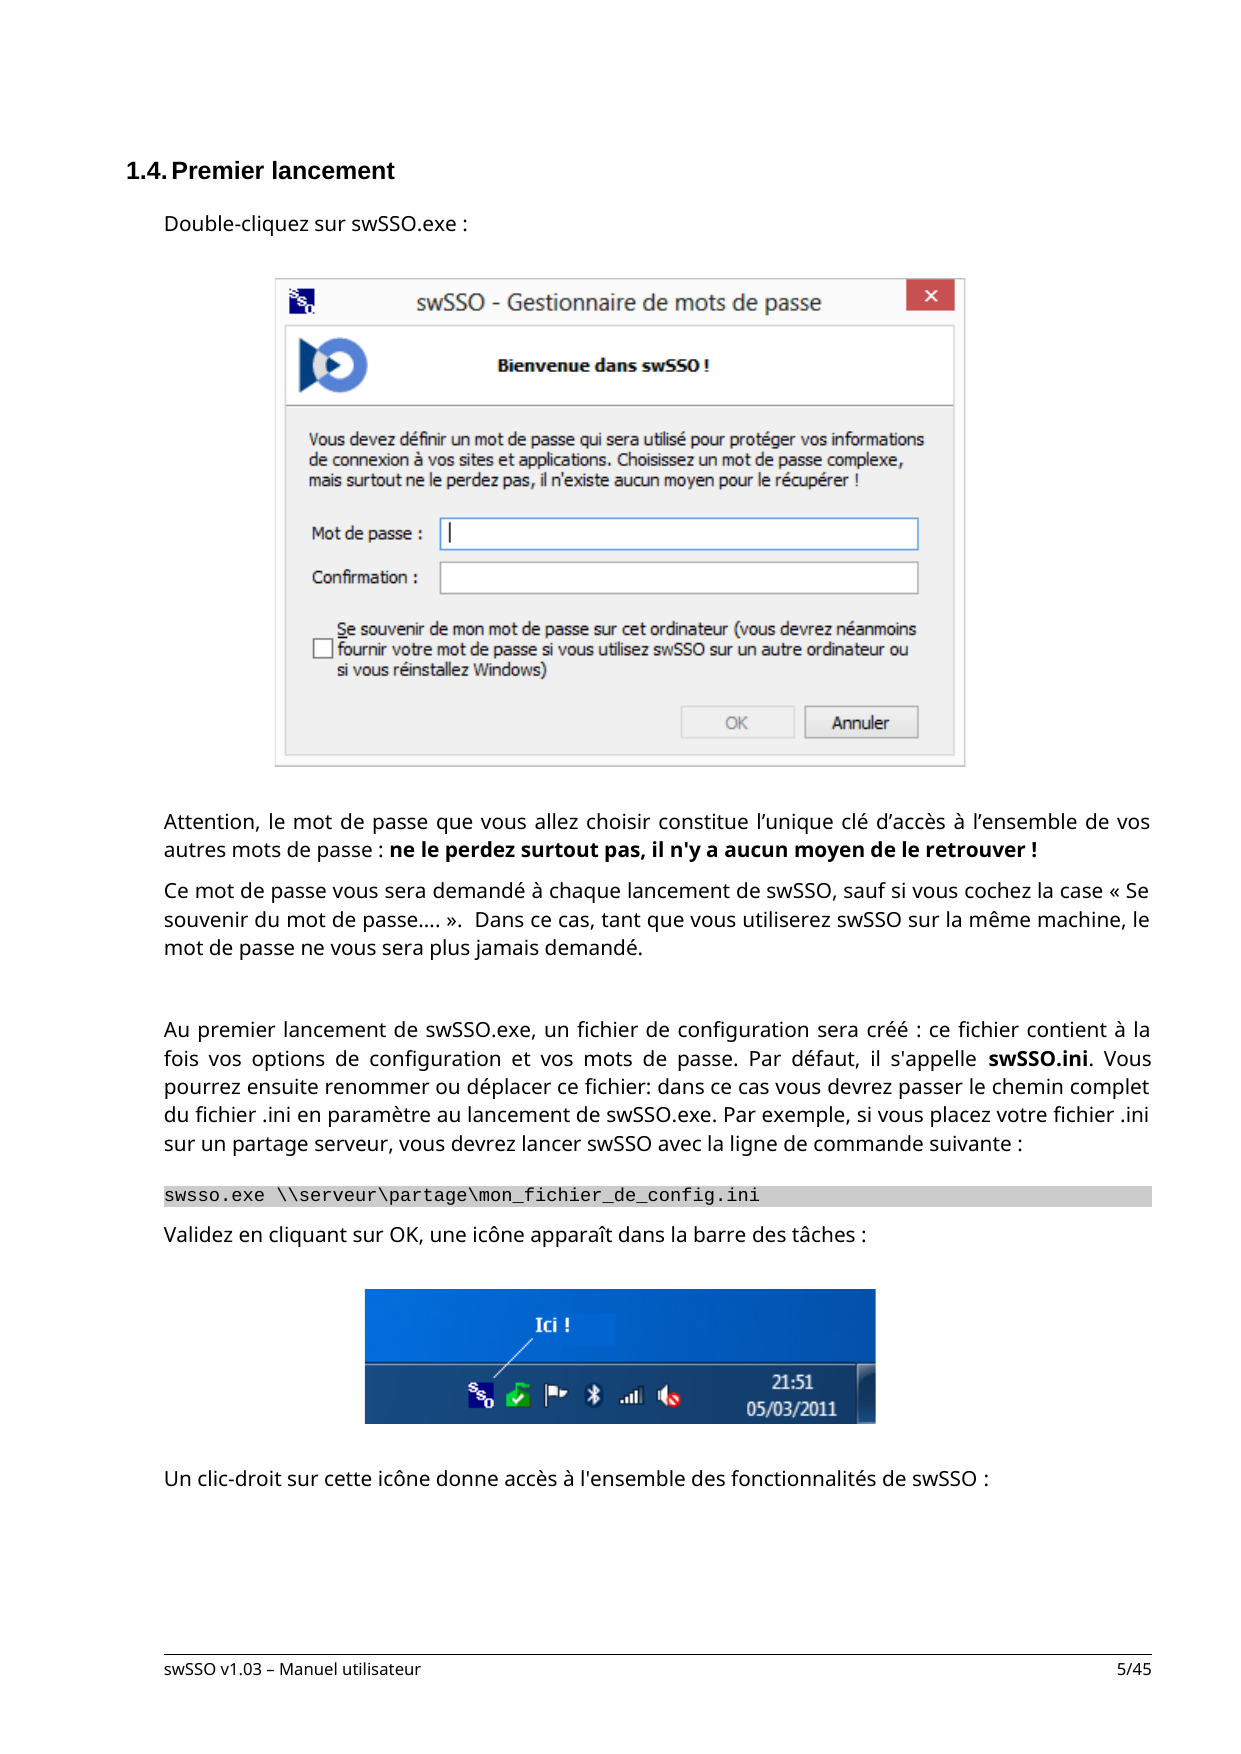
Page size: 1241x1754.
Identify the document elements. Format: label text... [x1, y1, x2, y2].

picture [364, 1289, 876, 1424]
subtitle Premier lancement [126, 156, 1152, 184]
text swsso.exe \\serveur\partage\mon_fichier_de_config.ini [164, 1186, 1152, 1207]
text Un clic-droit sur cette icône donne accès à l'ensemble des fonctionnalités de swSSO : [164, 1464, 1152, 1493]
text Au premier lancement de swSSO.exe, un fichier de configuration sera créé : ce fichier contient à la fois vos options de configuration et vos mots de passe. Par défaut, il s'appelle swSSO.ini. Vous pourrez ensuite renommer ou déplacer ce fichier: dans ce cas vous devrez passer le chemin complet du fichier .ini en paramètre au lancement de swSSO.exe. Par exemple, si vous placez votre fichier .ini sur un partage serveur, vous devrez lancer swSSO avec la ligne de commande suivante : [164, 1015, 1152, 1157]
text Double-cliquez sur swSSO.exe : [164, 209, 1152, 238]
picture [274, 278, 966, 767]
text Validez en cliquant sur OK, une icône apparaît dans la barre des tâches : [164, 1220, 1152, 1248]
text Attention, le mot de passe que vous allez choisir constitue l’unique clé d’accès à l’ensemble de vos autres mots de passe : ne le perdez surtout pas, il n'y a aucun moyen de le retrouver ! [164, 807, 1152, 864]
text Ce mot de passe vous sera demandé à chaque lancement de swSSO, sauf si vous cochez la case « Se souvenir du mot de passe…. ». Dans ce cas, tant que vous utiliserez swSSO sur la même machine, le mot de passe ne vous sera plus jamais demandé. [164, 877, 1152, 962]
